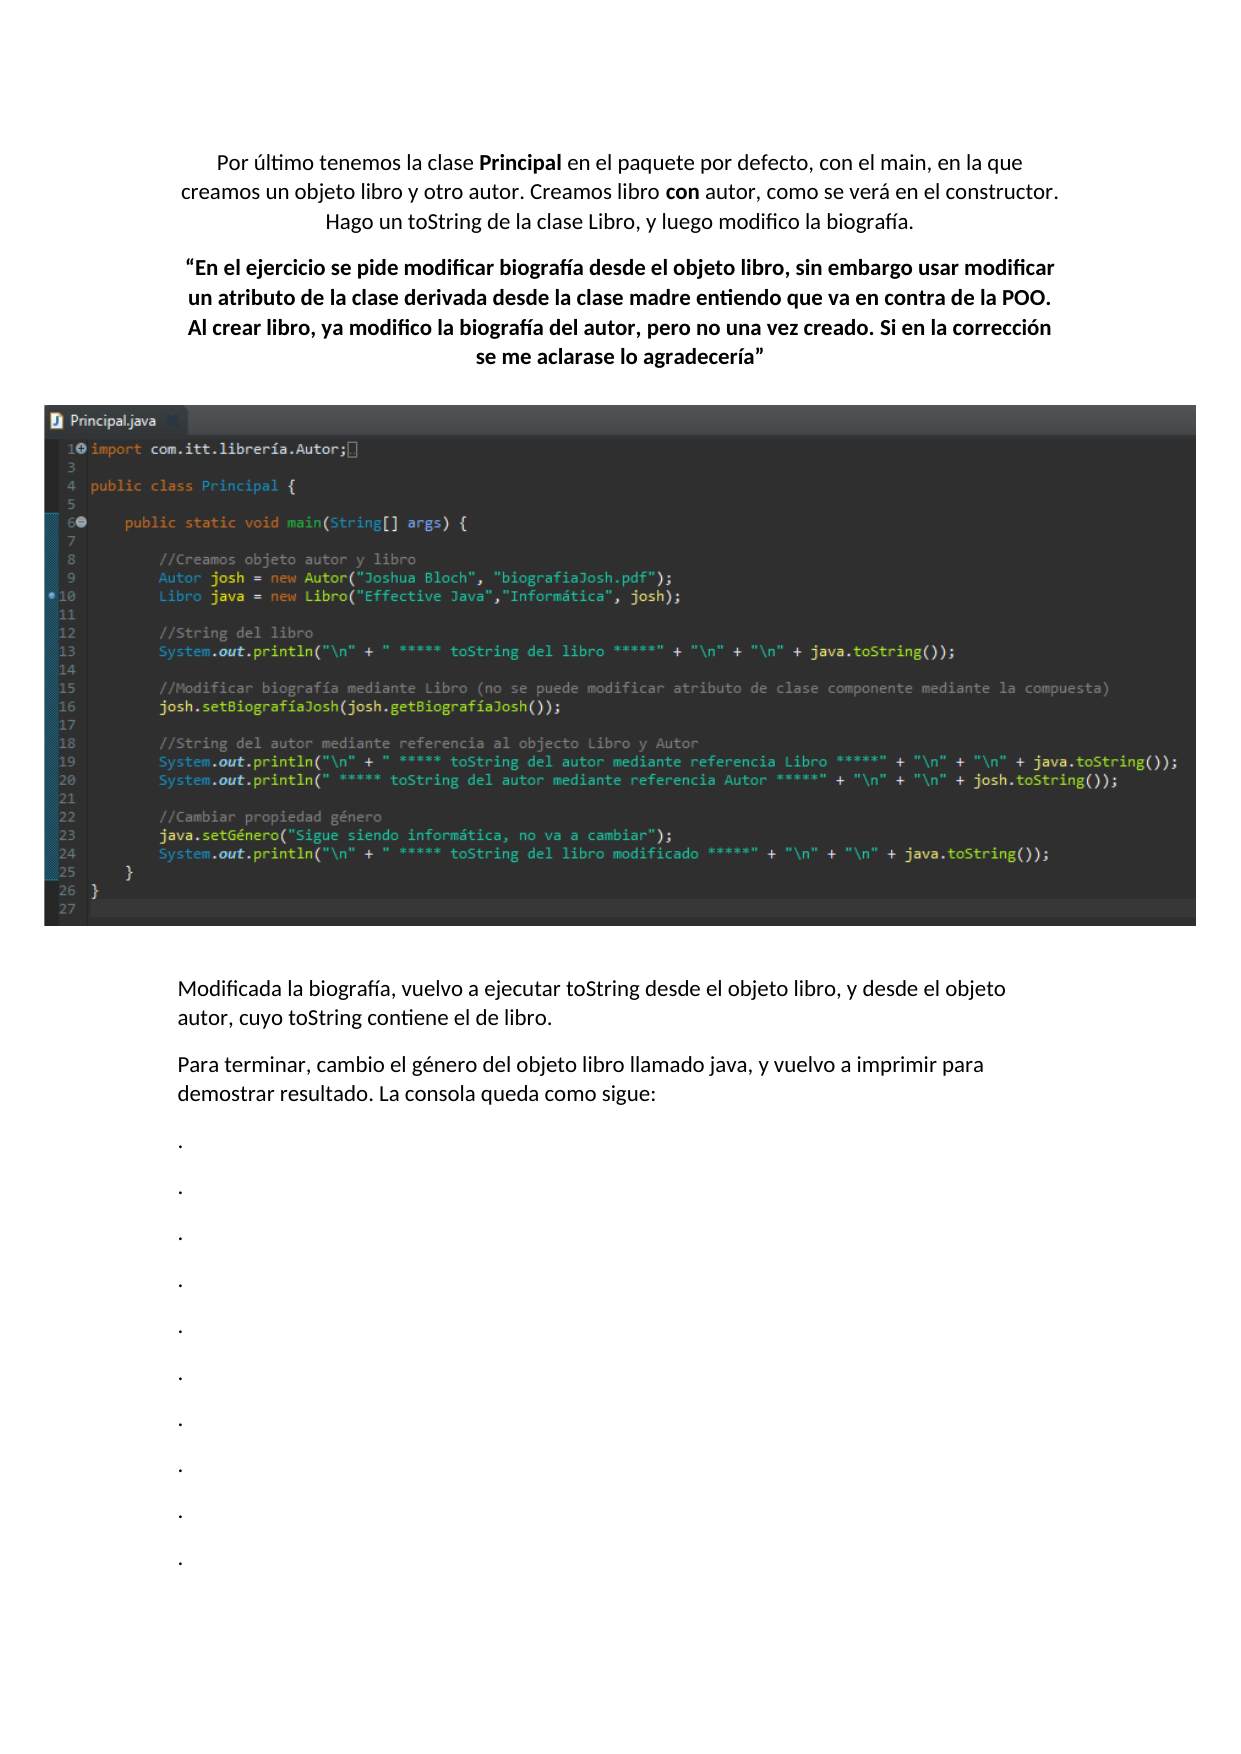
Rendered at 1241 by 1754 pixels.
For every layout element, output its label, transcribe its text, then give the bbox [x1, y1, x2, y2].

text . [177, 1311, 1063, 1339]
text . [177, 1265, 1063, 1293]
text Modificada la biografía, vuelvo a ejecutar toString desde el objeto libro, y desde el objeto autor, cuyo toString contiene el de libro. [177, 974, 1063, 1031]
text . [177, 1126, 1063, 1154]
text . [177, 1172, 1063, 1200]
text Para terminar, cambio el género del objeto libro llamado java, y vuelvo a imprimir para demostrar resultado. La consola queda como sigue: [177, 1050, 1063, 1107]
text . [177, 1497, 1063, 1525]
text “En el ejercicio se pide modificar biografía desde el objeto libro, sin embargo usar modificar un atributo de la clase derivada desde la clase madre entiendo que va en contra de la POO. Al crear libro, ya modifico la biografía del autor, pero no una vez creado. Si en la corrección se me aclarase lo agradecería” [177, 253, 1063, 370]
text . [177, 1218, 1063, 1247]
text . [177, 1358, 1063, 1386]
text . [177, 1450, 1063, 1478]
text . [177, 1543, 1063, 1571]
text Por último tenemos la clase Principal en el paquete por defecto, con el main, en la que creamos un objeto libro y otro autor. Creamos libro con autor, como se verá en el constructor. Hago un toString de la clase Libro, y luego modifico la biografía. [177, 148, 1063, 235]
text . [177, 1404, 1063, 1432]
